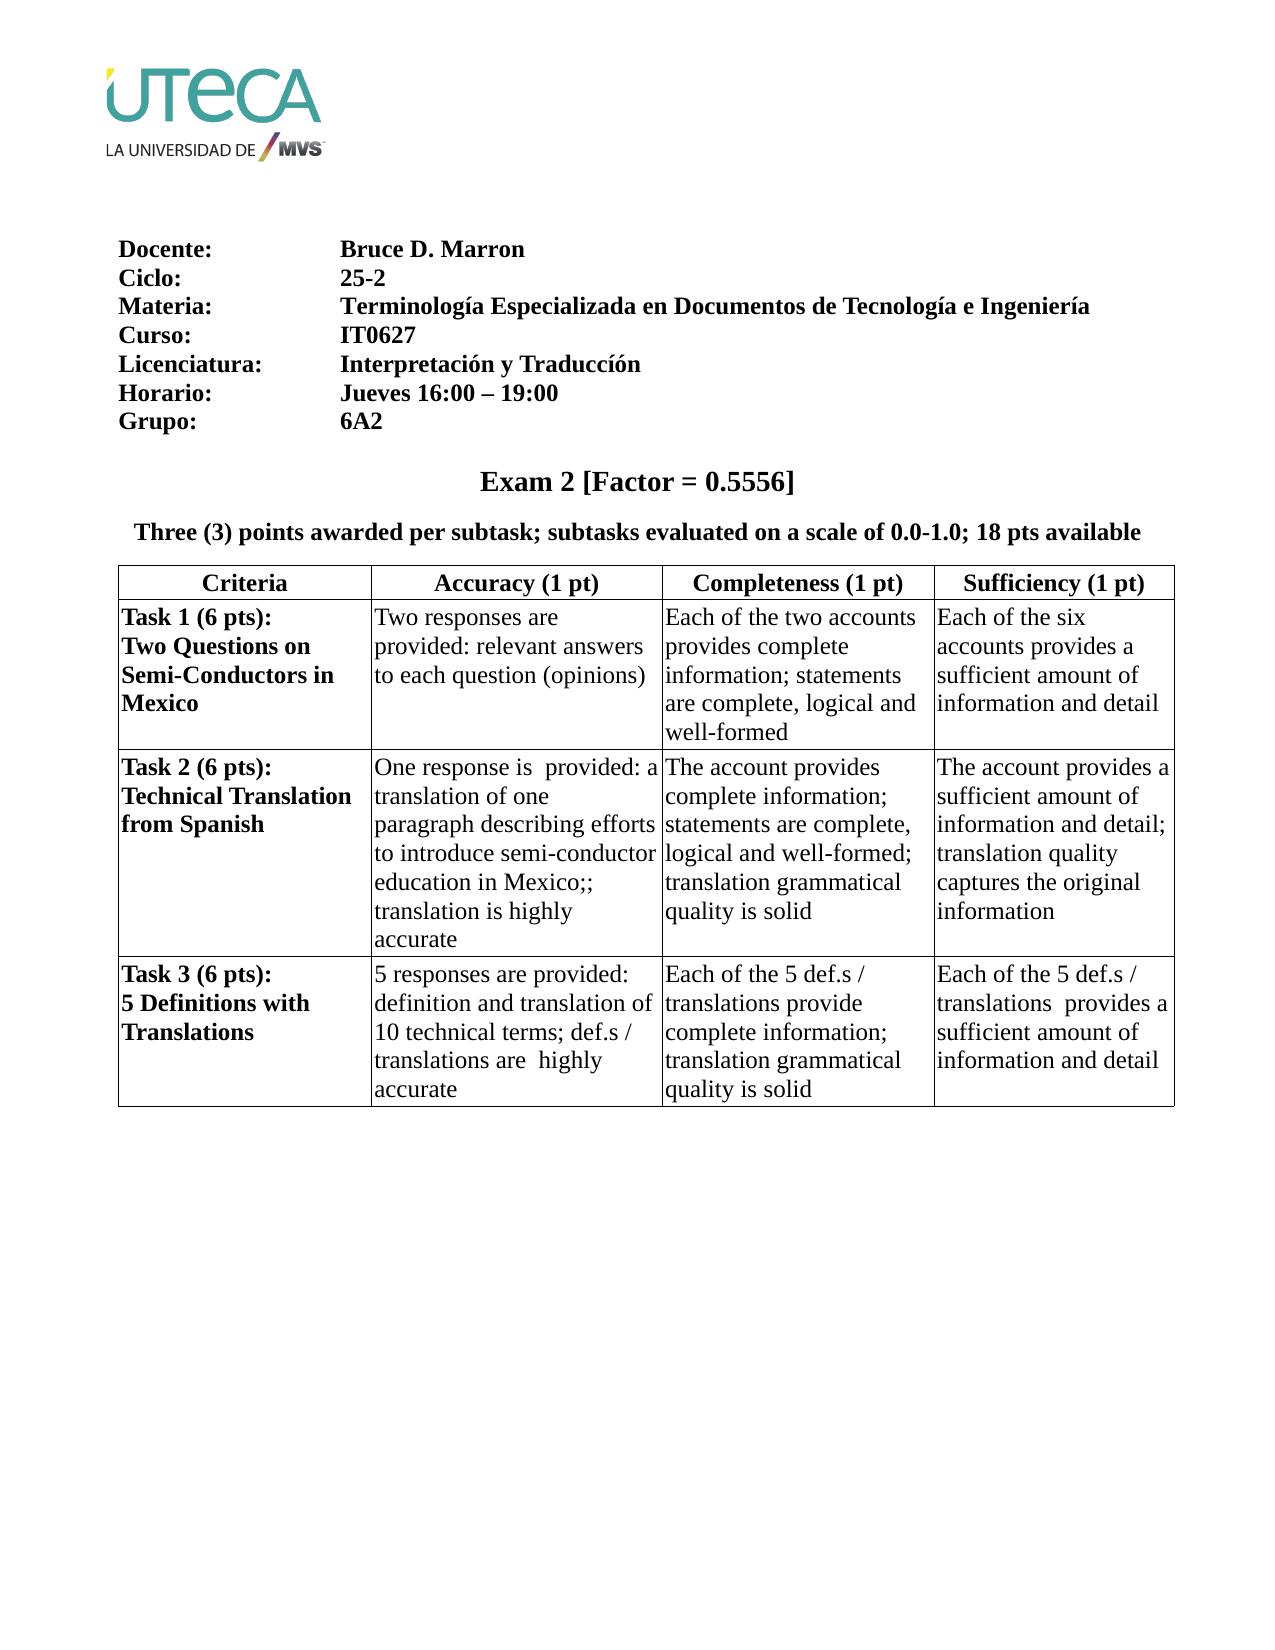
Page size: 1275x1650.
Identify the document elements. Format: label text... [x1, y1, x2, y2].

text Docente: Bruce D. Marron [118, 234, 1157, 263]
table_cell 5 responses are provided: definition and translation of 10 technical terms; def.s / translations are highly accurate [372, 957, 662, 1106]
table_cell One response is provided: a translation of one paragraph describing efforts to introduce semi-conductor education in Mexico;; translation is highly accurate [372, 750, 662, 956]
text Materia: Terminología Especializada en Documentos de Tecnología e Ingeniería [118, 291, 1157, 320]
table_header Completeness (1 pt) [663, 566, 934, 599]
table_cell Task 1 (6 pts): Two Questions on Semi-Conductors in Mexico [119, 600, 371, 749]
text Exam 2 [Factor = 0.5556] [118, 464, 1157, 497]
table_cell Two responses are provided: relevant answers to each question (opinions) [372, 600, 662, 749]
text Horario: Jueves 16:00 – 19:00 [118, 378, 1157, 406]
table_cell Each of the two accounts provides complete information; statements are complete, logical and well-formed [663, 600, 934, 749]
text Grupo: 6A2 [118, 406, 1157, 435]
table_cell Task 3 (6 pts): 5 Definitions with Translations [119, 957, 371, 1106]
text Licenciatura: Interpretación y Traduccíón [118, 349, 1157, 378]
table_cell The account provides a sufficient amount of information and detail; translation quality captures the original information [935, 750, 1174, 956]
table_cell Each of the six accounts provides a sufficient amount of information and detail [935, 600, 1174, 749]
table_cell Each of the 5 def.s / translations provides a sufficient amount of information and detail [935, 957, 1174, 1106]
text Curso: IT0627 [118, 320, 1157, 349]
text Three (3) points awarded per subtask; subtasks evaluated on a scale of 0.0-1.0; 18 pts available [118, 517, 1157, 546]
table_cell The account provides complete information; statements are complete, logical and well-formed; translation grammatical quality is solid [663, 750, 934, 956]
table_cell Task 2 (6 pts): Technical Translation from Spanish [119, 750, 371, 956]
table_cell Each of the 5 def.s / translations provide complete information; translation grammatical quality is solid [663, 957, 934, 1106]
table_header Criteria [119, 566, 371, 599]
text Ciclo: 25-2 [118, 263, 1157, 291]
picture [104, 64, 328, 166]
table_header Accuracy (1 pt) [372, 566, 662, 599]
table_header Sufficiency (1 pt) [935, 566, 1174, 599]
